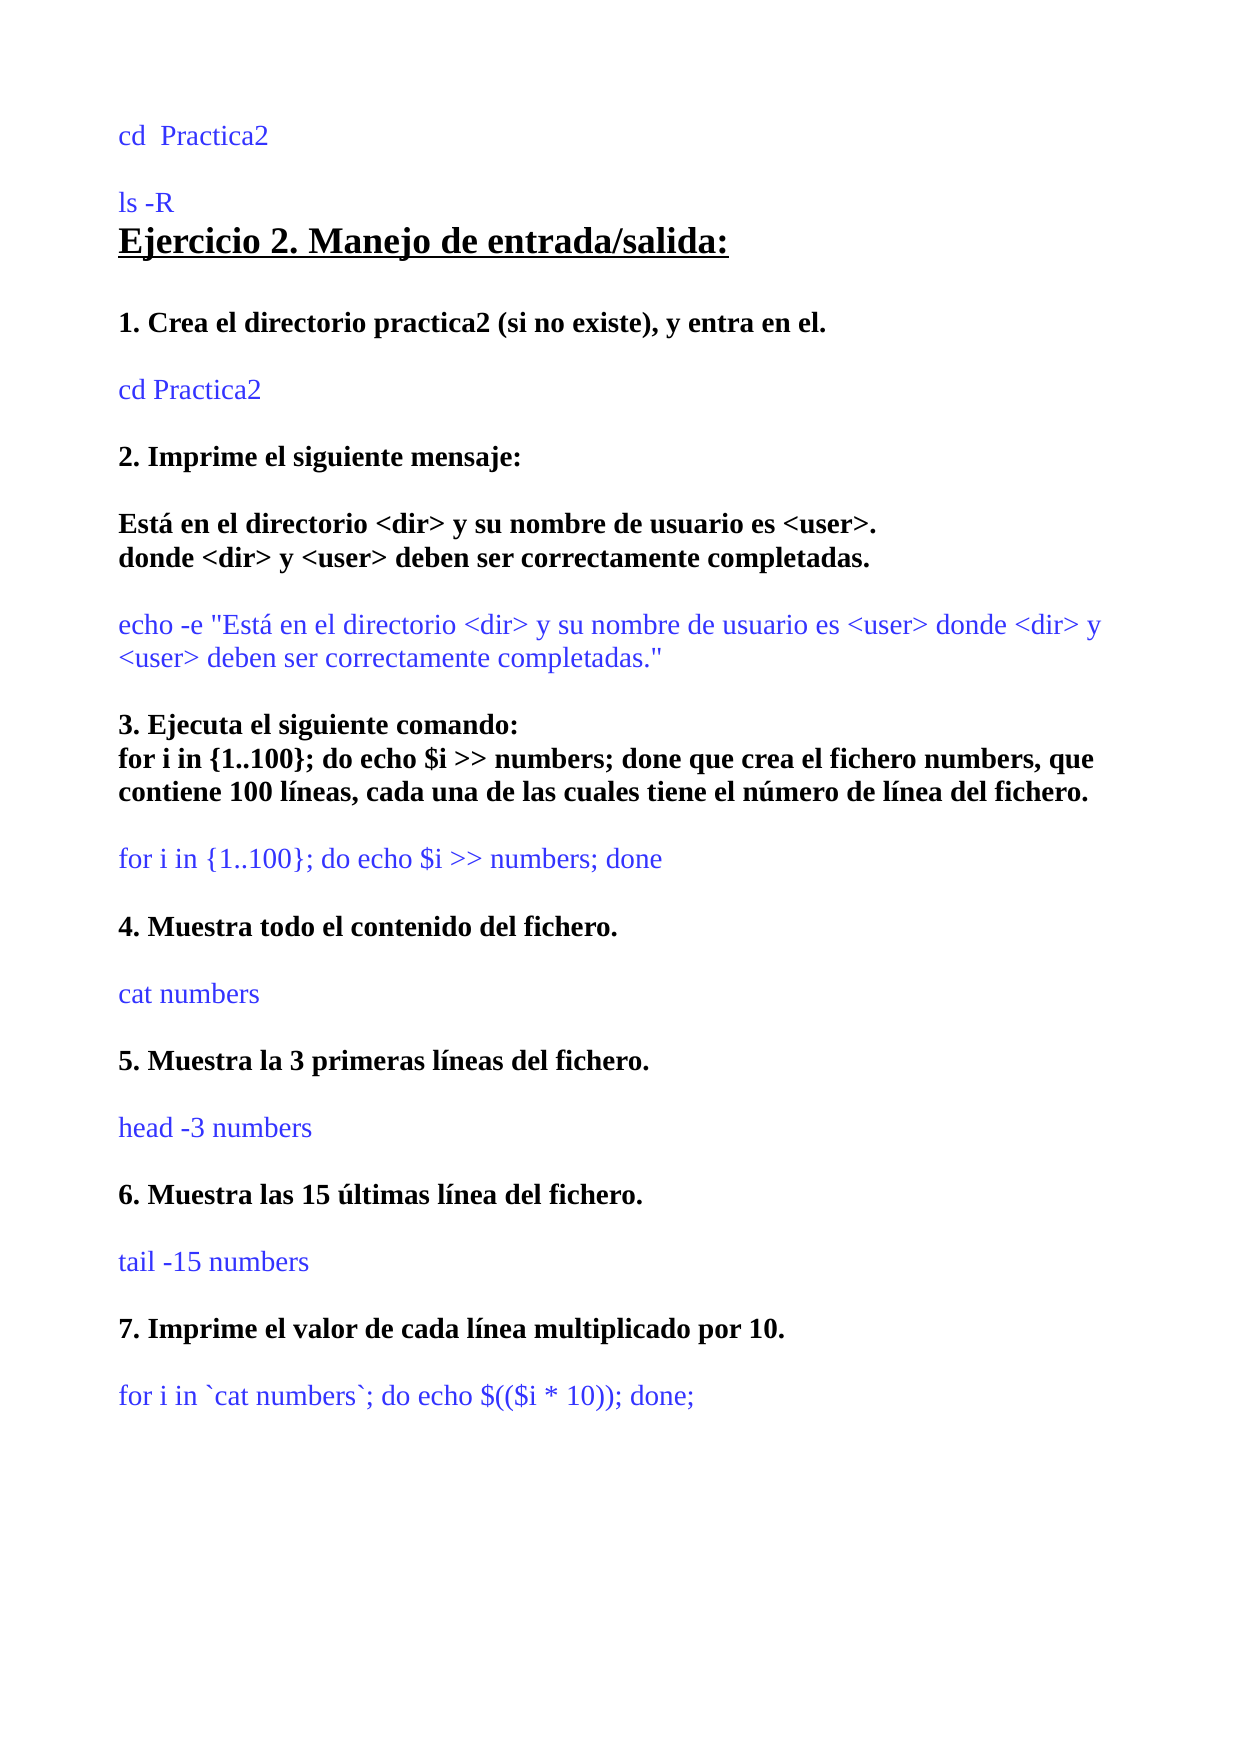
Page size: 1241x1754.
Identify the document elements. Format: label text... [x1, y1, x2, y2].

text tail -15 numbers [118, 1244, 1122, 1278]
text Ejercicio 2. Manejo de entrada/salida: [118, 219, 1122, 262]
text 4. Muestra todo el contenido del fichero. [118, 909, 1122, 942]
text cat numbers [118, 976, 1122, 1009]
text for i in {1..100}; do echo $i >> numbers; done [118, 842, 1122, 875]
text head -3 numbers [118, 1110, 1122, 1143]
text 3. Ejecuta el siguiente comando: [118, 707, 1122, 741]
text donde <dir> y <user> deben ser correctamente completadas. [118, 540, 1122, 573]
text cd Practica2 [118, 118, 1122, 152]
text 2. Imprime el siguiente mensaje: [118, 439, 1122, 473]
text cd Practica2 [118, 372, 1122, 406]
text echo -e "Está en el directorio <dir> y su nombre de usuario es <user> donde <dir> y <user> deben ser correctamente completadas." [118, 607, 1122, 674]
text 1. Crea el directorio practica2 (si no existe), y entra en el. [118, 305, 1122, 338]
text ls -R [118, 185, 1122, 219]
text Está en el directorio <dir> y su nombre de usuario es <user>. [118, 506, 1122, 540]
text for i in `cat numbers`; do echo $(($i * 10)); done; [118, 1378, 1122, 1412]
text for i in {1..100}; do echo $i >> numbers; done que crea el fichero numbers, que contiene 100 líneas, cada una de las cuales tiene el número de línea del fichero. [118, 741, 1122, 808]
text 5. Muestra la 3 primeras líneas del fichero. [118, 1043, 1122, 1076]
text 7. Imprime el valor de cada línea multiplicado por 10. [118, 1311, 1122, 1345]
text 6. Muestra las 15 últimas línea del fichero. [118, 1177, 1122, 1211]
